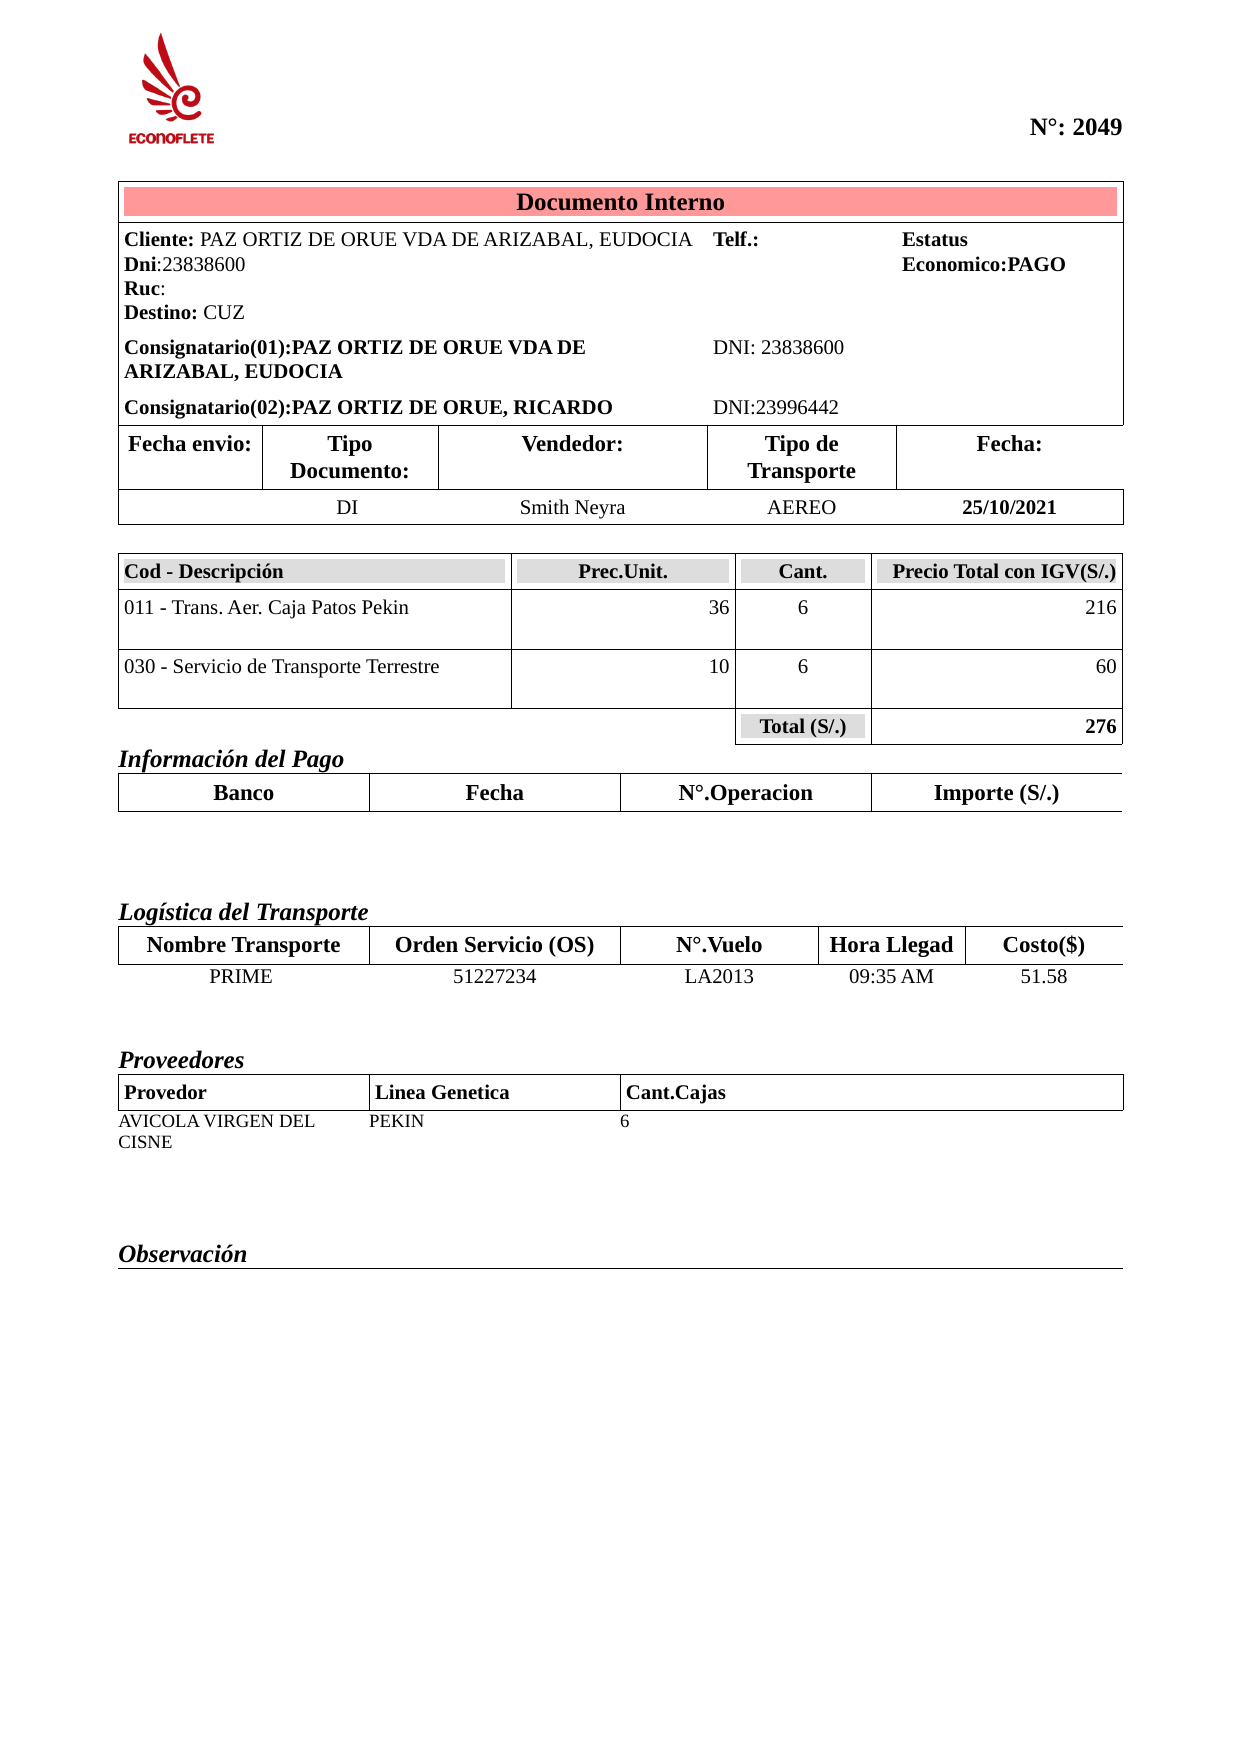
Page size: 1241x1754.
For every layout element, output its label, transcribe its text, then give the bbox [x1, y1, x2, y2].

table_header Costo($) [966, 927, 1123, 964]
table_cell 030 - Servicio de Transporte Terrestre [119, 650, 511, 708]
table_cell [118, 1017, 369, 1045]
table_cell DNI: 23838600 [707, 329, 1123, 389]
table_cell DI [262, 490, 438, 524]
table_header Provedor [119, 1075, 369, 1110]
table_cell [620, 1218, 1123, 1239]
table_cell [620, 1153, 1123, 1174]
table_cell 09:35 AM [818, 965, 965, 988]
table_cell [369, 1175, 620, 1196]
table_header Prec.Unit. [512, 554, 735, 589]
table_cell [818, 988, 965, 1017]
table_cell 276 [872, 709, 1122, 744]
table_cell [620, 988, 818, 1017]
table_header Precio Total con IGV(S/.) [872, 554, 1122, 589]
table_cell 011 - Trans. Aer. Caja Patos Pekin [119, 590, 511, 648]
table_cell Consignatario(02):PAZ ORTIZ DE ORUE, RICARDO [119, 389, 707, 424]
table_cell 60 [872, 650, 1122, 708]
table_cell [118, 868, 369, 897]
table_header Cant. [736, 554, 871, 589]
table_cell 10 [512, 650, 735, 708]
table_cell Total (S/.) [736, 709, 871, 744]
picture [118, 32, 225, 144]
table_header Documento Interno [119, 182, 1123, 222]
table_cell [369, 1218, 620, 1239]
table_cell [369, 840, 620, 868]
table_cell [119, 490, 262, 524]
table_cell Tipo Documento: [263, 426, 438, 489]
table_cell [118, 840, 369, 868]
table_cell [118, 709, 511, 744]
table_cell Tipo de Transporte [708, 426, 896, 489]
table_cell Smith Neyra [438, 490, 707, 524]
table_cell Cliente: PAZ ORTIZ DE ORUE VDA DE ARIZABAL, EUDOCIA Dni:23838600 Ruc: Destino: CUZ [119, 223, 707, 329]
table_cell [620, 812, 871, 839]
table_cell 51227234 [369, 965, 620, 988]
table_cell [818, 1017, 965, 1045]
table_cell [118, 1196, 369, 1218]
table_header Fecha [370, 774, 620, 811]
table_cell [620, 1175, 1123, 1196]
text Proveedores [118, 1045, 1122, 1074]
table_cell 25/10/2021 [896, 490, 1123, 524]
table_cell [620, 1017, 818, 1045]
table_cell Estatus Economico:PAGO [896, 223, 1123, 329]
table_header Importe (S/.) [872, 774, 1122, 811]
table_header Orden Servicio (OS) [370, 927, 620, 964]
text Logística del Transporte [118, 897, 1122, 926]
table_cell [369, 868, 620, 897]
table_header Nombre Transporte [119, 927, 369, 964]
table_cell [369, 1196, 620, 1218]
table_header Cod - Descripción [119, 554, 511, 589]
table_cell [369, 1153, 620, 1174]
table_cell Fecha envio: [119, 426, 262, 489]
table_cell 6 [620, 1111, 1123, 1153]
table_cell Fecha: [897, 426, 1123, 489]
table_cell [118, 1218, 369, 1239]
table_cell [118, 1153, 369, 1174]
table_cell PRIME [118, 965, 369, 988]
table_header Banco [119, 774, 369, 811]
table_cell [965, 1017, 1123, 1045]
table_cell [118, 812, 369, 839]
table_cell [965, 988, 1123, 1017]
table_cell LA2013 [620, 965, 818, 988]
table_cell 216 [872, 590, 1122, 648]
table_cell [871, 840, 1122, 868]
table_cell [369, 812, 620, 839]
table_cell [369, 1017, 620, 1045]
table_cell Telf.: [707, 223, 896, 329]
text Observación [118, 1239, 1122, 1268]
table_cell [118, 988, 369, 1017]
table_cell 6 [736, 590, 871, 648]
table_cell PEKIN [369, 1111, 620, 1153]
table_cell 6 [736, 650, 871, 708]
table_header Linea Genetica [370, 1075, 620, 1110]
table_cell [620, 868, 871, 897]
table_cell [118, 1175, 369, 1196]
table_header N°.Vuelo [621, 927, 818, 964]
table_cell 51.58 [965, 965, 1123, 988]
table_cell [871, 868, 1122, 897]
table_cell [620, 1196, 1123, 1218]
text Información del Pago [118, 744, 1122, 773]
table_cell 36 [512, 590, 735, 648]
table_header [118, 1269, 1123, 1292]
table_cell DNI:23996442 [707, 389, 1123, 424]
table_cell AVICOLA VIRGEN DEL CISNE [118, 1111, 369, 1153]
table_header Cant.Cajas [621, 1075, 1123, 1110]
table_header Hora Llegad [819, 927, 965, 964]
table_cell [620, 840, 871, 868]
table_cell Vendedor: [439, 426, 707, 489]
table_header N°.Operacion [621, 774, 871, 811]
table_cell AEREO [707, 490, 896, 524]
table_cell [511, 709, 735, 744]
table_cell [369, 988, 620, 1017]
table_cell Consignatario(01):PAZ ORTIZ DE ORUE VDA DE ARIZABAL, EUDOCIA [119, 329, 707, 389]
table_cell [871, 812, 1122, 839]
